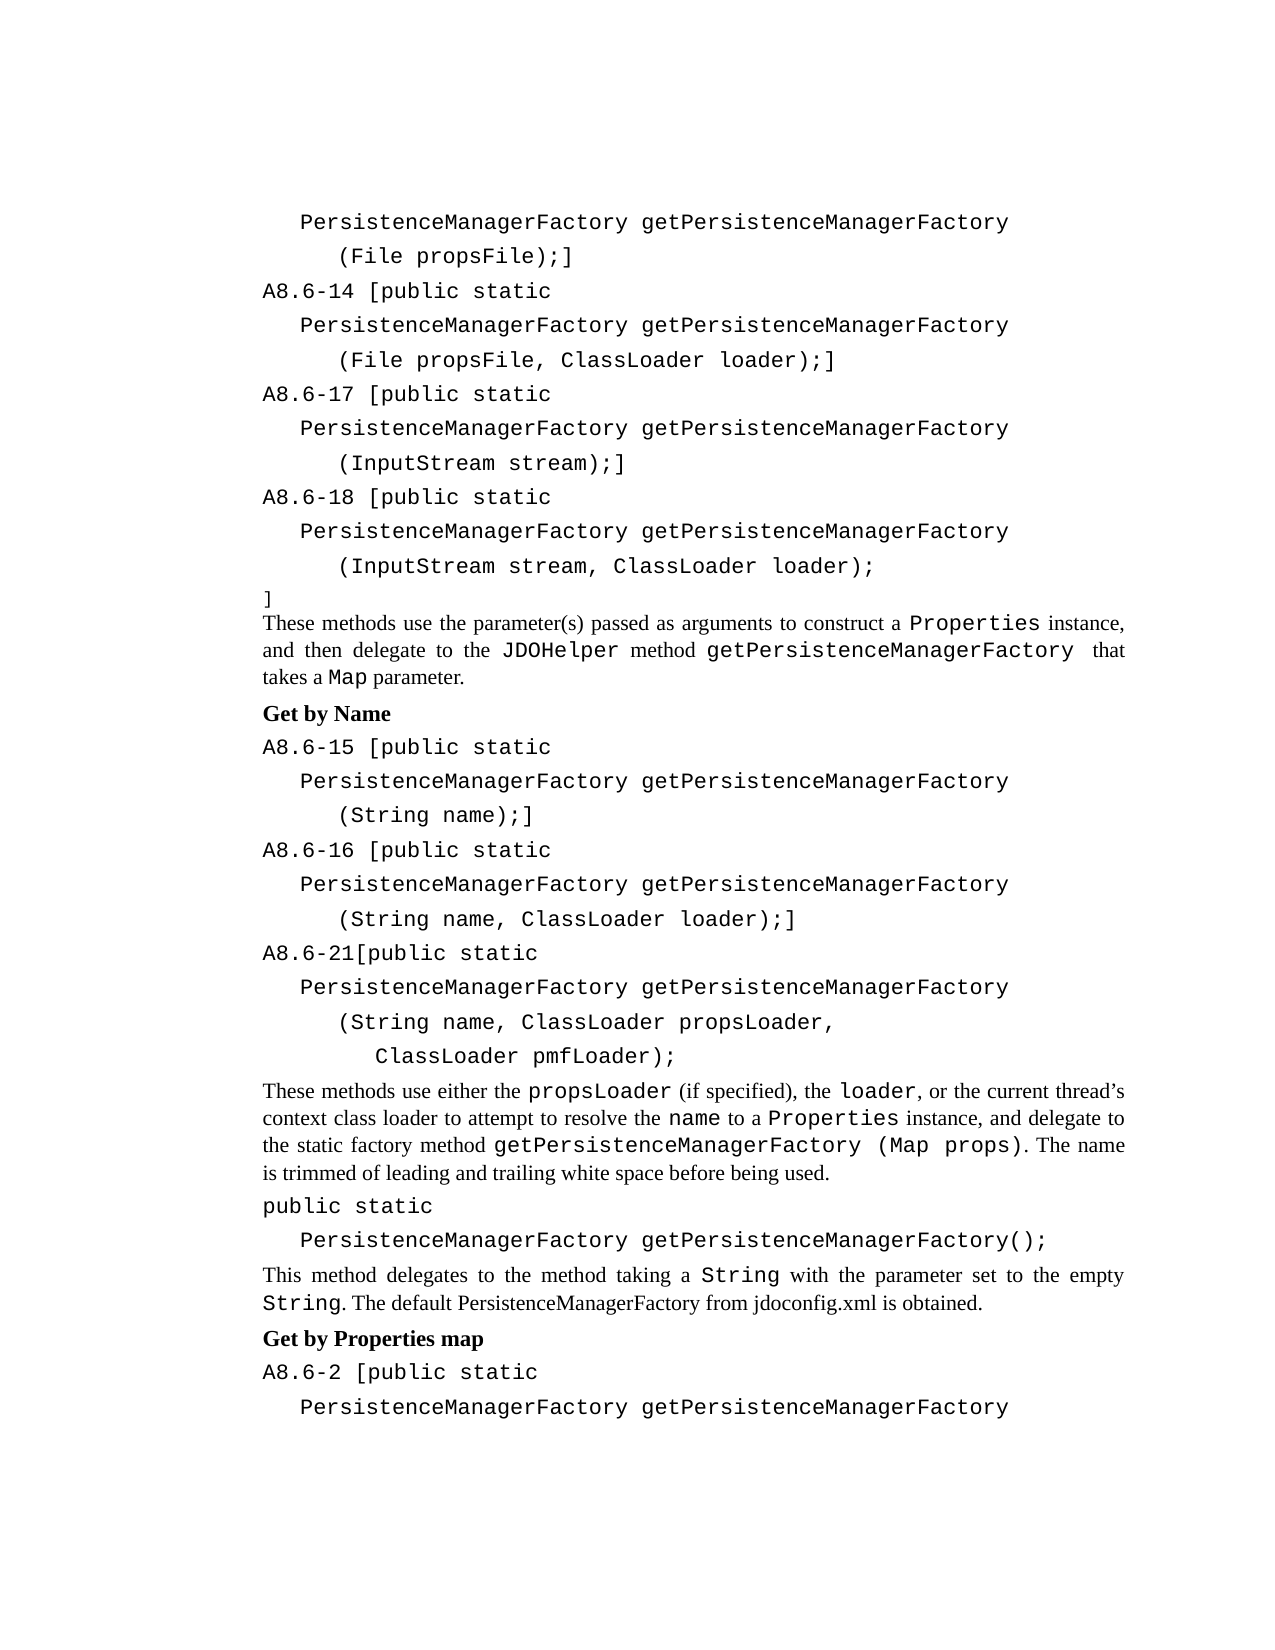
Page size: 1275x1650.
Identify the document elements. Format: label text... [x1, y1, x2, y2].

text A8.6-14 [public static [262, 279, 1125, 305]
text A8.6-17 [public static [262, 382, 1125, 408]
text (String name);] [262, 803, 1125, 829]
text ClassLoader pmfLoader); [262, 1044, 1125, 1070]
text (File propsFile, ClassLoader loader);] [262, 347, 1125, 373]
text (String name, ClassLoader loader);] [262, 907, 1125, 933]
subtitle Get by Properties map [150, 1325, 1125, 1352]
text PersistenceManagerFactory getPersistenceManagerFactory [262, 872, 1125, 898]
text These methods use either the propsLoader (if specified), the loader, or the current thread’s context class loader to attempt to resolve the name to a Properties instance, and delegate to the static factory method getPersistenceManagerFactory (Map props). The name is trimmed of leading and trailing white space before being used. [262, 1078, 1125, 1185]
text PersistenceManagerFactory getPersistenceManagerFactory [262, 519, 1125, 545]
text This method delegates to the method taking a String with the parameter set to the empty String. The default PersistenceManagerFactory from jdoconfig.xml is obtained. [262, 1262, 1125, 1316]
text PersistenceManagerFactory getPersistenceManagerFactory [262, 313, 1125, 339]
text A8.6-2 [public static [262, 1360, 1125, 1386]
subtitle Get by Name [150, 699, 1125, 726]
text (String name, ClassLoader propsLoader, [262, 1010, 1125, 1036]
text PersistenceManagerFactory getPersistenceManagerFactory(); [262, 1228, 1125, 1254]
text A8.6-21[public static [262, 941, 1125, 967]
text public static [262, 1194, 1125, 1220]
text These methods use the parameter(s) passed as arguments to construct a Properties instance, and then delegate to the JDOHelper method getPersistenceManagerFactory that takes a Map parameter. [262, 610, 1125, 691]
text (InputStream stream, ClassLoader loader); [262, 554, 1125, 580]
text PersistenceManagerFactory getPersistenceManagerFactory [262, 210, 1125, 236]
text A8.6-15 [public static [262, 735, 1125, 761]
text PersistenceManagerFactory getPersistenceManagerFactory [262, 769, 1125, 795]
text PersistenceManagerFactory getPersistenceManagerFactory [262, 1394, 1125, 1421]
text A8.6-18 [public static [262, 485, 1125, 511]
text ] [262, 588, 1125, 610]
text (File propsFile);] [262, 244, 1125, 270]
text (InputStream stream);] [262, 451, 1125, 477]
text PersistenceManagerFactory getPersistenceManagerFactory [262, 416, 1125, 442]
text PersistenceManagerFactory getPersistenceManagerFactory [262, 975, 1125, 1001]
text A8.6-16 [public static [262, 838, 1125, 864]
